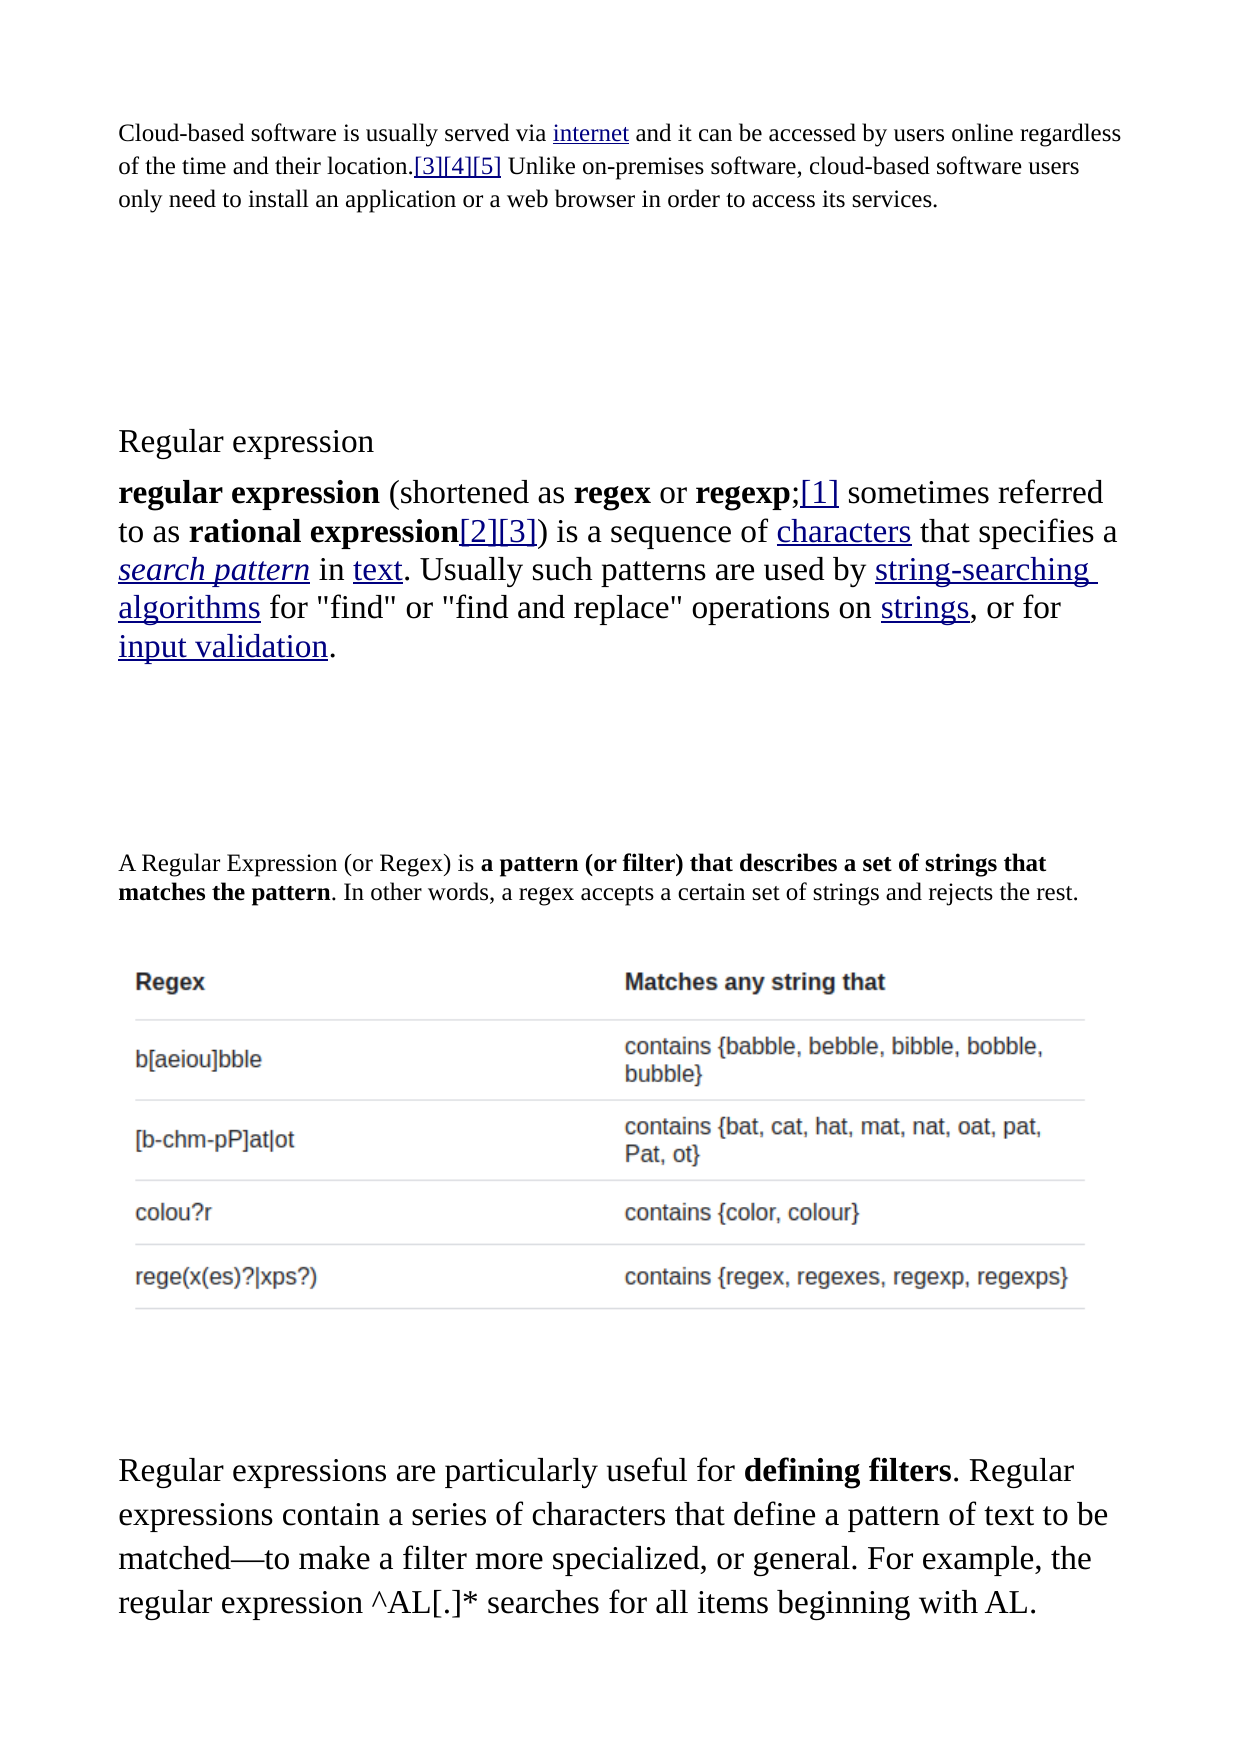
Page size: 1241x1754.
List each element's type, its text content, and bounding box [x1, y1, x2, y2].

picture [118, 964, 1123, 1327]
text Regular expressions are particularly useful for defining filters. Regular expressions contain a series of characters that define a pattern of text to be matched—to make a filter more specialized, or general. For example, the regular expression ^AL[.]* searches for all items beginning with AL. [118, 1450, 1122, 1621]
text A Regular Expression (or Regex) is a pattern (or filter) that describes a set of strings that matches the pattern. In other words, a regex accepts a certain set of strings and rejects the rest. [118, 848, 1122, 906]
text regular expression (shortened as regex or regexp;[1] sometimes referred to as rational expression[2][3]) is a sequence of characters that specifies a search pattern in text. Usually such patterns are used by string-searching algorithms for "find" or "find and replace" operations on strings, or for input validation. [118, 472, 1122, 664]
subtitle Regular expression [118, 422, 1122, 460]
text Cloud-based software is usually served via internet and it can be accessed by users online regardless of the time and their location.[3][4][5] Unlike on-premises software, cloud-based software users only need to install an application or a web browser in order to access its services. [118, 118, 1122, 213]
